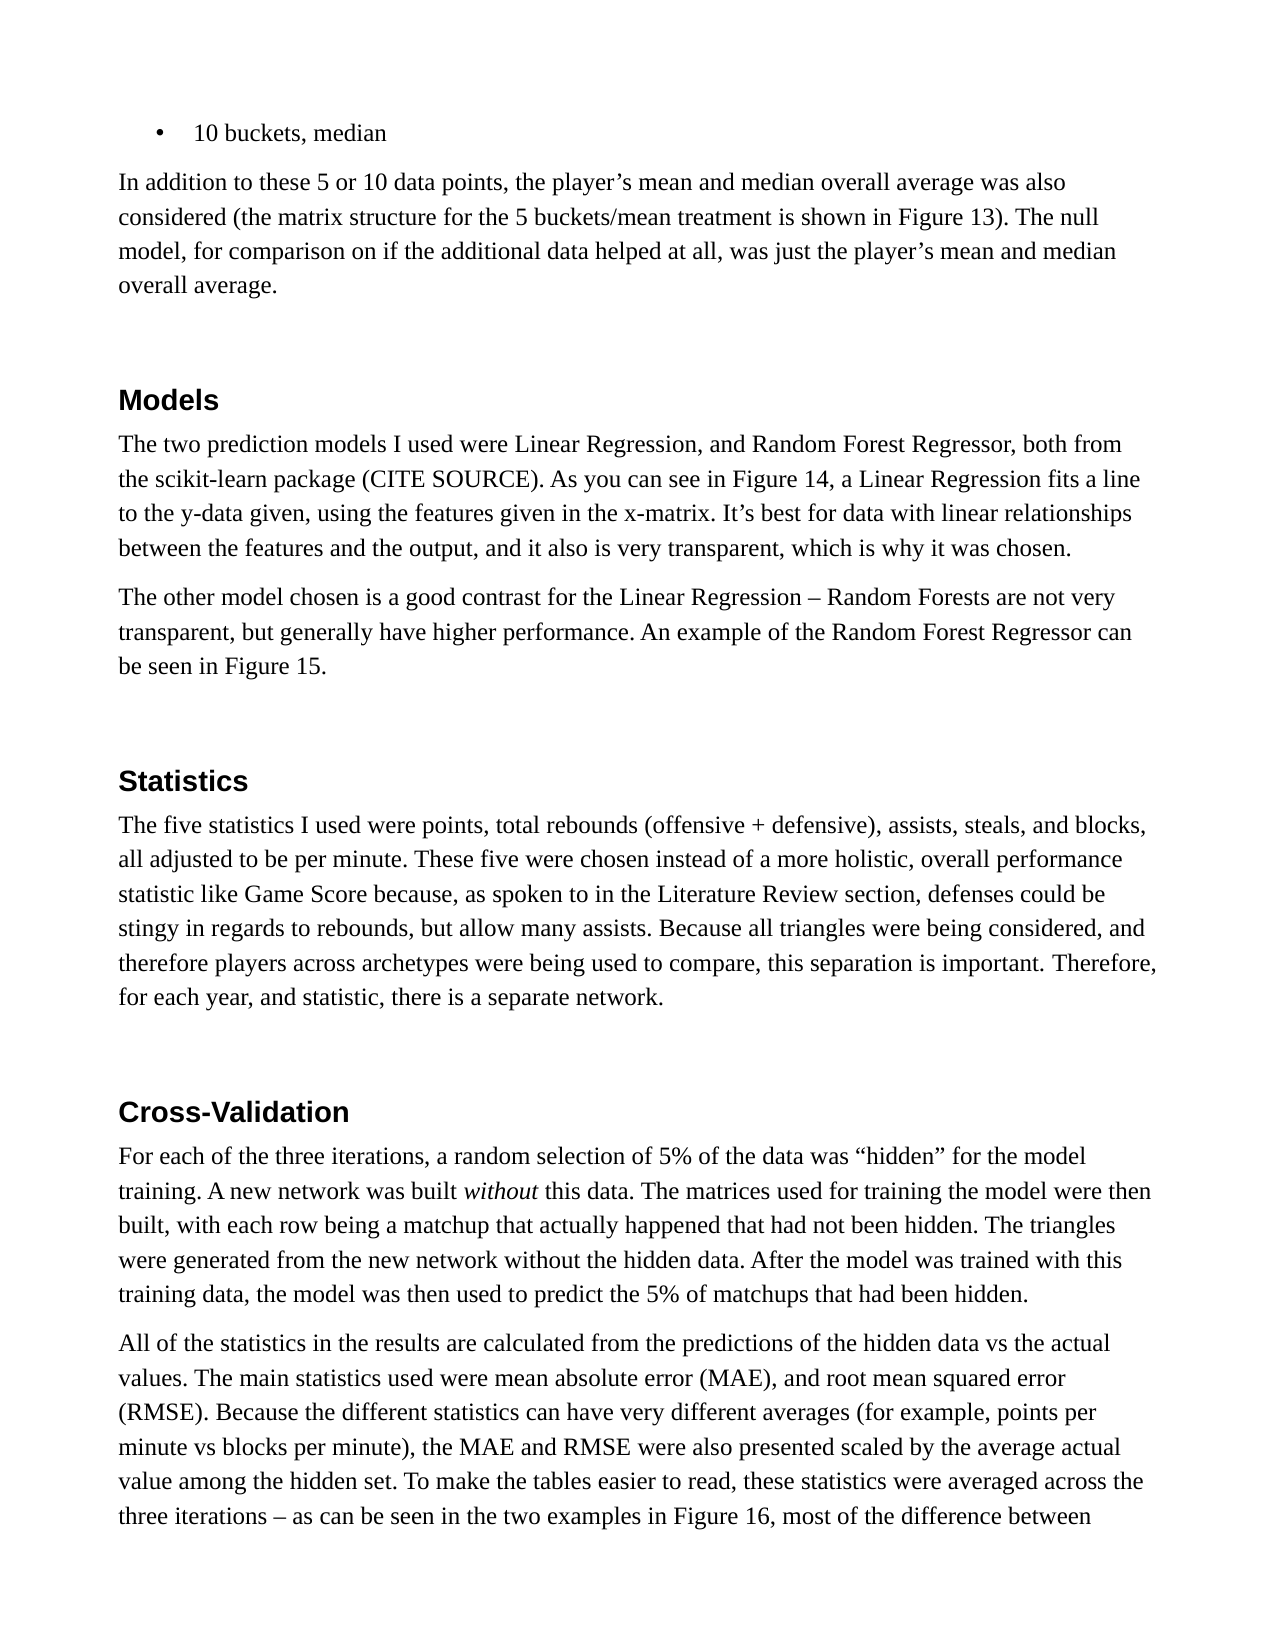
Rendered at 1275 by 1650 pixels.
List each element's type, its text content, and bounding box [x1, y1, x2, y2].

list 10 buckets, median [156, 118, 1157, 147]
subtitle Cross-Validation [118, 1095, 1157, 1129]
text The five statistics I used were points, total rebounds (offensive + defensive), assists, steals, and blocks, all adjusted to be per minute. These five were chosen instead of a more holistic, overall performance statistic like Game Score because, as spoken to in the Literature Review section, defenses could be stingy in regards to rebounds, but allow many assists. Because all triangles were being considered, and therefore players across archetypes were being used to compare, this separation is important. Therefore, for each year, and statistic, there is a separate network. [118, 810, 1157, 1011]
text For each of the three iterations, a random selection of 5% of the data was “hidden” for the model training. A new network was built without this data. The matrices used for training the model were then built, with each row being a matchup that actually happened that had not been hidden. The triangles were generated from the new network without the hidden data. After the model was trained with this training data, the model was then used to predict the 5% of matchups that had been hidden. [118, 1141, 1157, 1308]
subtitle Statistics [118, 764, 1157, 797]
text The other model chosen is a good contrast for the Linear Regression – Random Forests are not very transparent, but generally have higher performance. An example of the Random Forest Regressor can be seen in Figure 15. [118, 582, 1157, 680]
text All of the statistics in the results are calculated from the predictions of the hidden data vs the actual values. The main statistics used were mean absolute error (MAE), and root mean squared error (RMSE). Because the different statistics can have very different averages (for example, points per minute vs blocks per minute), the MAE and RMSE were also presented scaled by the average actual value among the hidden set. To make the tables easier to read, these statistics were averaged across the three iterations – as can be seen in the two examples in Figure 16, most of the difference between [118, 1328, 1157, 1529]
text The two prediction models I used were Linear Regression, and Random Forest Regressor, both from the scikit-learn package (CITE SOURCE). As you can see in Figure 14, a Linear Regression fits a line to the y-data given, using the features given in the x-matrix. It’s best for data with linear relationships between the features and the output, and it also is very transparent, which is why it was chosen. [118, 429, 1157, 562]
subtitle Models [118, 383, 1157, 417]
text In addition to these 5 or 10 data points, the player’s mean and median overall average was also considered (the matrix structure for the 5 buckets/mean treatment is shown in Figure 13). The null model, for comparison on if the additional data helped at all, was just the player’s mean and median overall average. [118, 167, 1157, 299]
